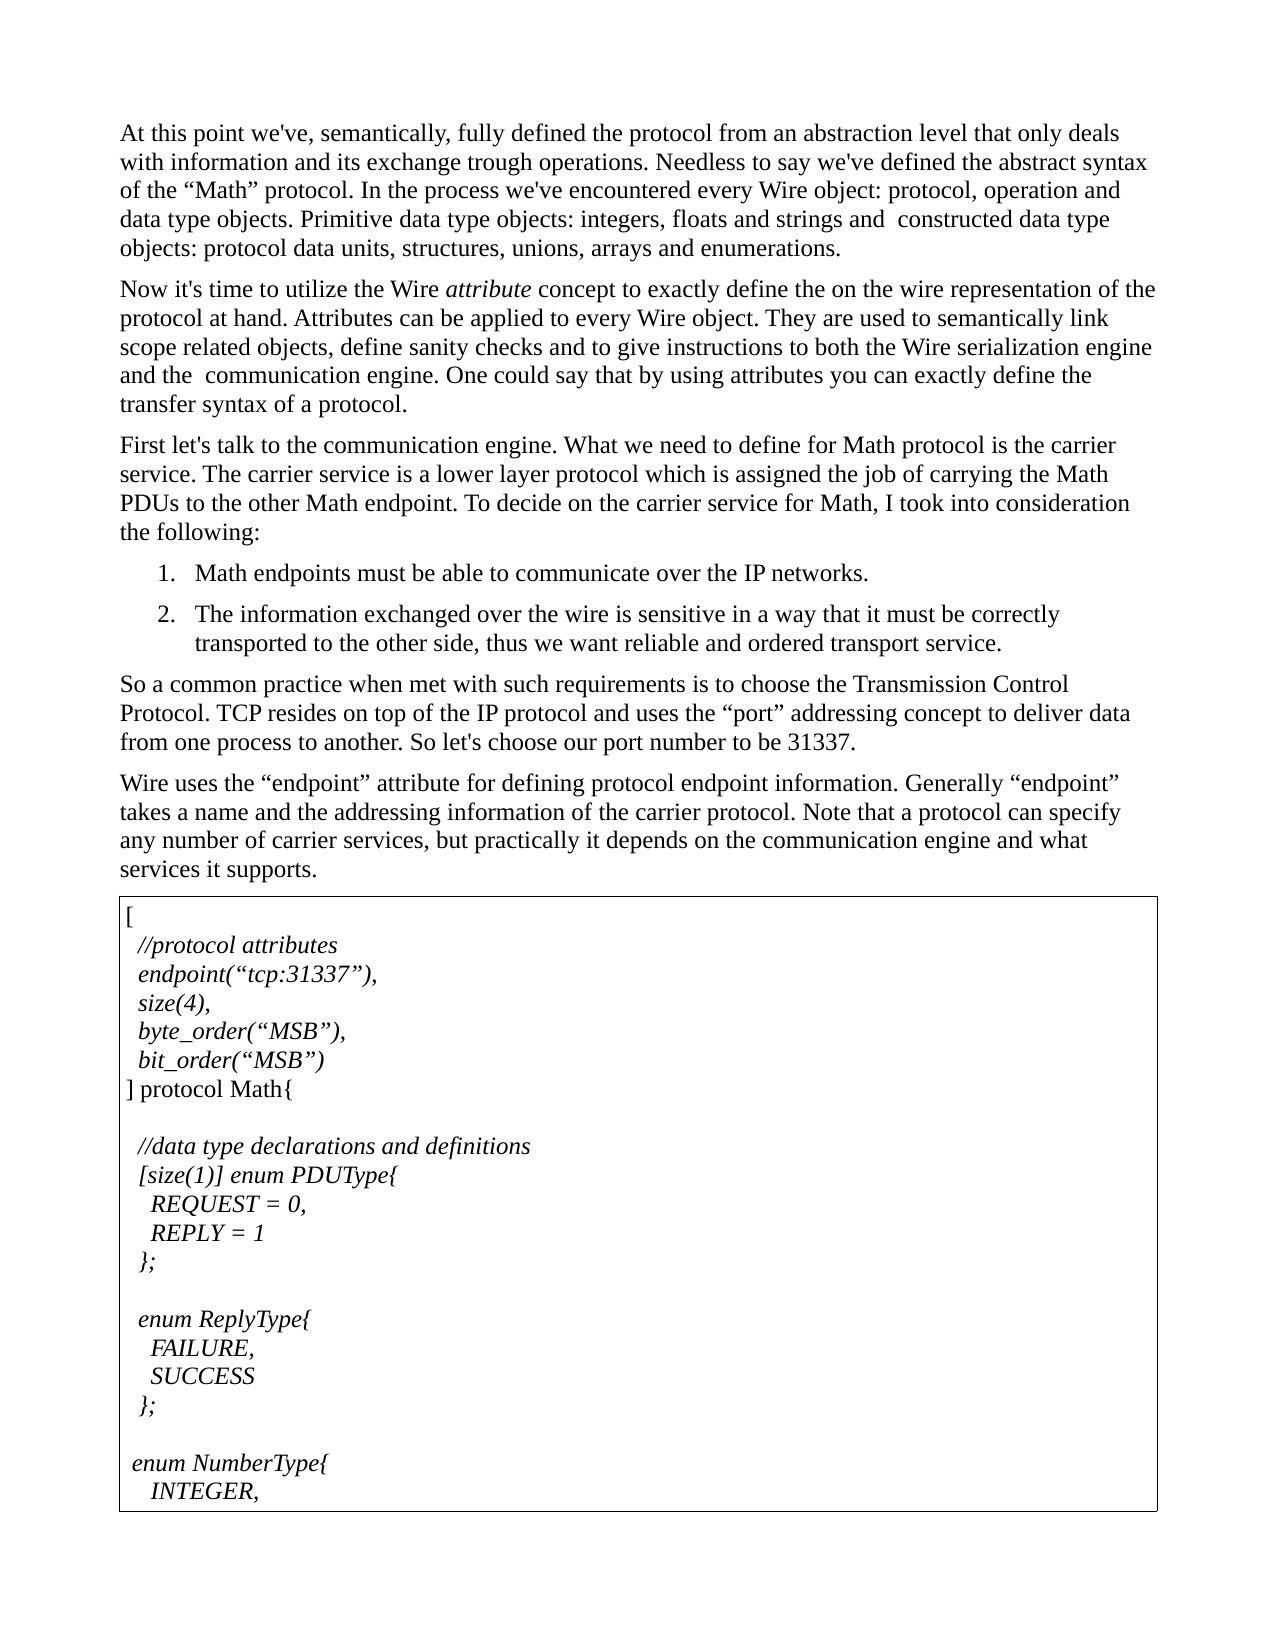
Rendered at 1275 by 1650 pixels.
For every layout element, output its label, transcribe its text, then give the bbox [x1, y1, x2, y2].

text So a common practice when met with such requirements is to choose the Transmission Control Protocol. TCP resides on top of the IP protocol and uses the “port” addressing concept to deliver data from one process to another. So let's choose our port number to be 31337. [119, 669, 1157, 756]
text First let's talk to the communication engine. What we need to define for Math protocol is the carrier service. The carrier service is a lower layer protocol which is assigned the job of carrying the Math PDUs to the other Math endpoint. To decide on the carrier service for Math, I took into consideration the following: [119, 431, 1157, 546]
list Math endpoints must be able to communicate over the IP networks. [157, 558, 1157, 587]
table_header [ //protocol attributes endpoint(“tcp:31337”), size(4), byte_order(“MSB”), bit_order(“MSB”) ] protocol Math{ //data type declarations and definitions [size(1)] enum PDUType{ REQUEST = 0, REPLY = 1 }; enum ReplyType{ FAILURE, SUCCESS }; enum NumberType{ INTEGER, [120, 897, 1157, 1511]
text At this point we've, semantically, fully defined the protocol from an abstraction level that only deals with information and its exchange trough operations. Needless to say we've defined the abstract syntax of the “Math” protocol. In the process we've encountered every Wire object: protocol, operation and data type objects. Primitive data type objects: integers, floats and strings and constructed data type objects: protocol data units, structures, unions, arrays and enumerations. [119, 118, 1157, 262]
list The information exchanged over the wire is sensitive in a way that it must be correctly transported to the other side, thus we want reliable and ordered transport service. [157, 599, 1157, 657]
text Now it's time to utilize the Wire attribute concept to exactly define the on the wire representation of the protocol at hand. Attributes can be applied to every Wire object. They are used to semantically link scope related objects, define sanity checks and to give instructions to both the Wire serialization engine and the communication engine. One could say that by using attributes you can exactly define the transfer syntax of a protocol. [119, 274, 1157, 418]
text Wire uses the “endpoint” attribute for defining protocol endpoint information. Generally “endpoint” takes a name and the addressing information of the carrier protocol. Note that a protocol can specify any number of carrier services, but practically it depends on the communication engine and what services it supports. [119, 768, 1157, 883]
